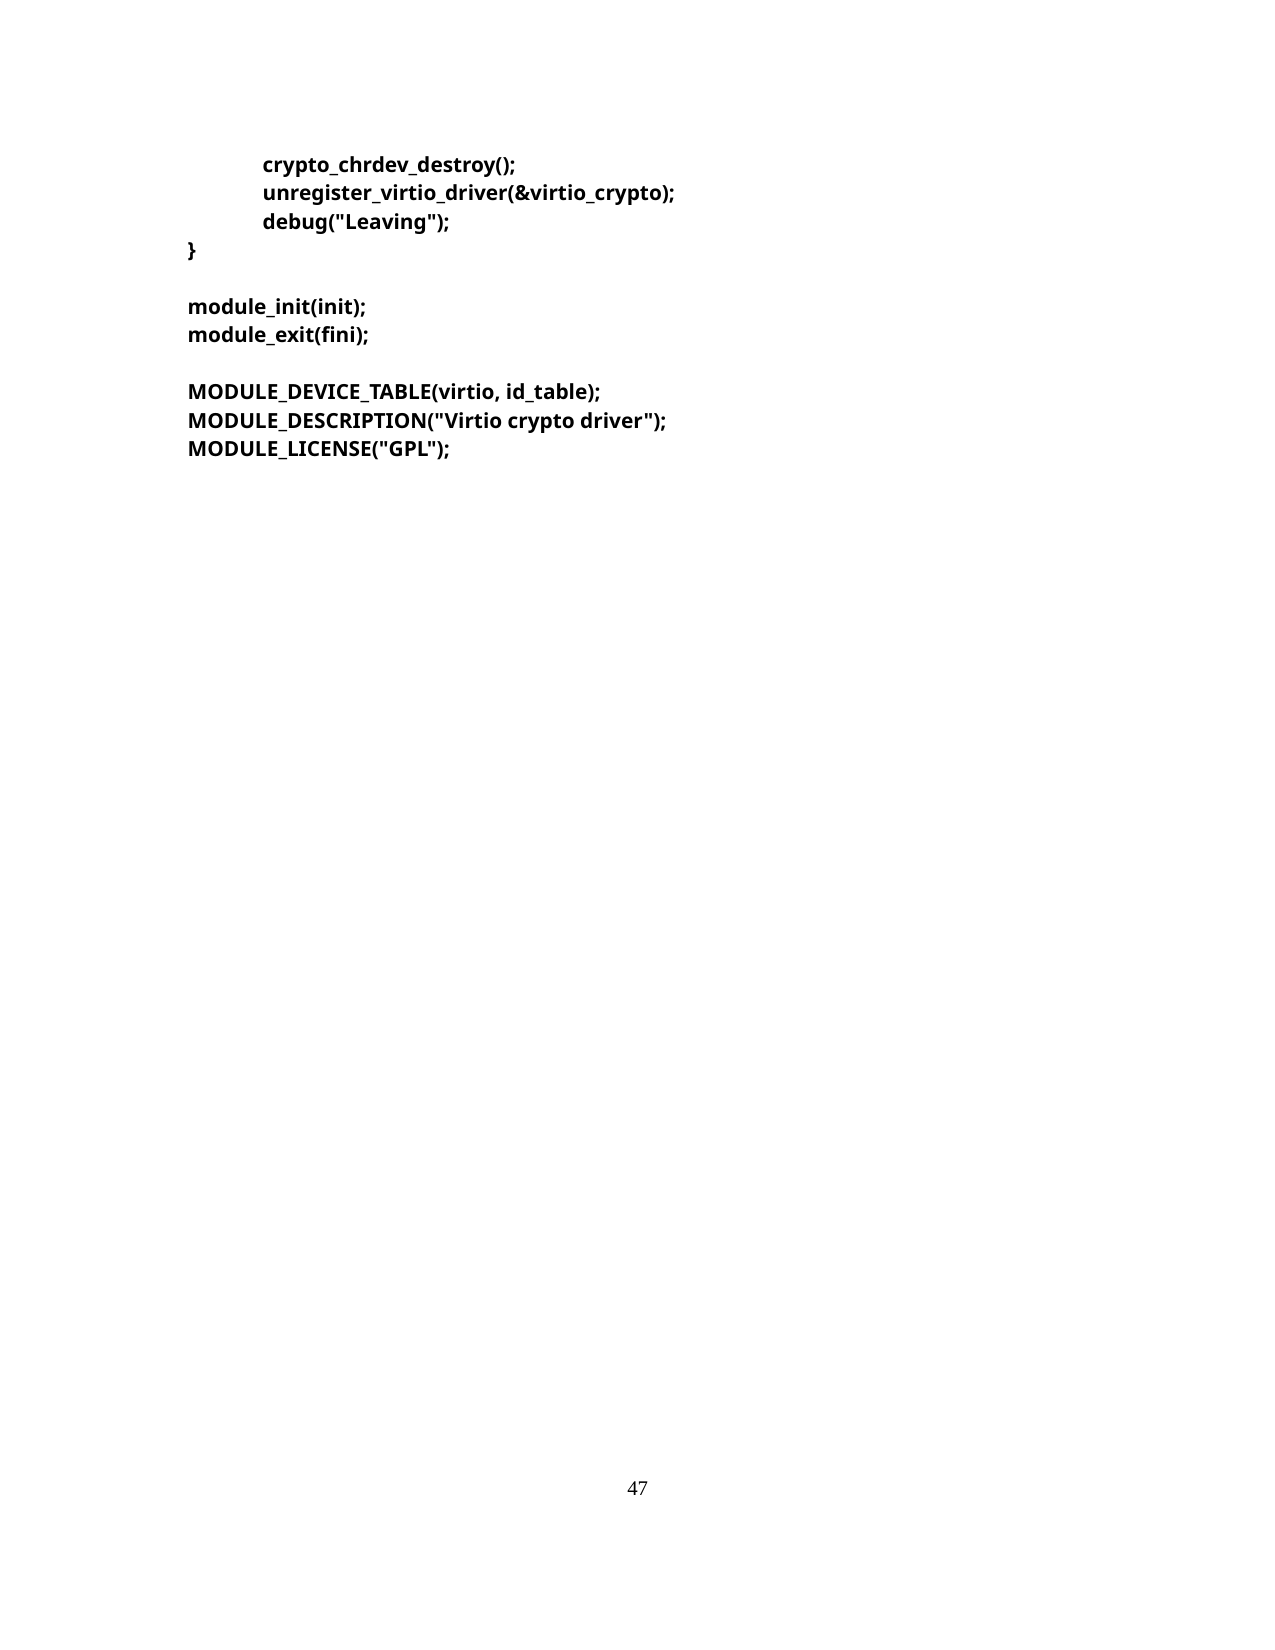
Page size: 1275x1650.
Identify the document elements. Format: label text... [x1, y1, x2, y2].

text debug("Leaving"); [187, 207, 1087, 235]
text MODULE_LICENSE("GPL"); [187, 434, 1087, 463]
text module_init(init); [187, 292, 1087, 321]
text module_exit(fini); [187, 321, 1087, 349]
text MODULE_DESCRIPTION("Virtio crypto driver"); [187, 406, 1087, 434]
text unregister_virtio_driver(&virtio_crypto); [187, 178, 1087, 207]
text } [187, 235, 1087, 264]
text crypto_chrdev_destroy(); [187, 150, 1087, 178]
text MODULE_DEVICE_TABLE(virtio, id_table); [187, 377, 1087, 406]
